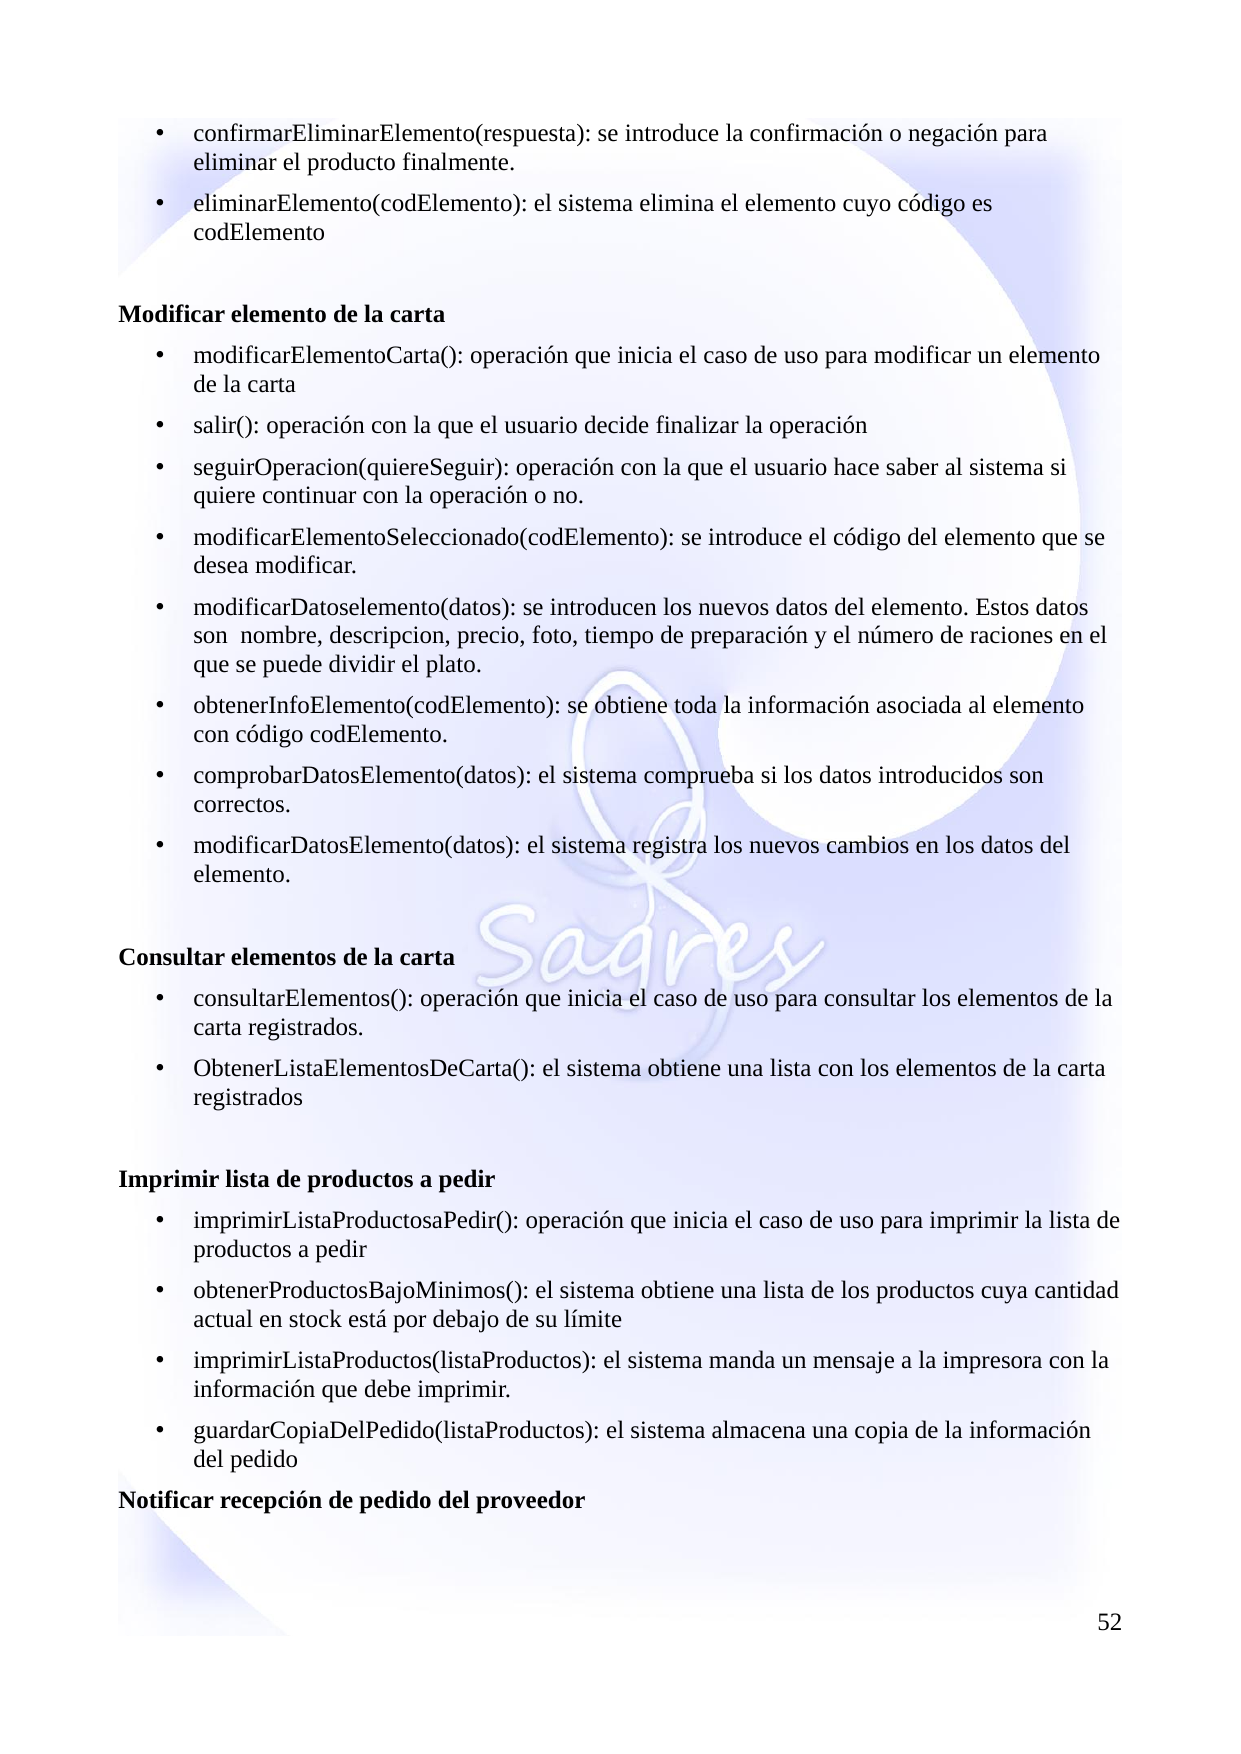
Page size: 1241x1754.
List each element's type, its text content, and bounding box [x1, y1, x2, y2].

list consultarElementos(): operación que inicia el caso de uso para consultar los elementos de la carta registrados. [156, 983, 1122, 1041]
list ObtenerListaElementosDeCarta(): el sistema obtiene una lista con los elementos de la carta registrados [156, 1053, 1122, 1111]
list obtenerProductosBajoMinimos(): el sistema obtiene una lista de los productos cuya cantidad actual en stock está por debajo de su límite [156, 1276, 1122, 1333]
list modificarDatosElemento(datos): el sistema registra los nuevos cambios en los datos del elemento. [156, 831, 1122, 888]
list modificarElementoCarta(): operación que inicia el caso de uso para modificar un elemento de la carta [156, 341, 1122, 398]
text Imprimir lista de productos a pedir [118, 1164, 1122, 1193]
list imprimirListaProductosaPedir(): operación que inicia el caso de uso para imprimir la lista de productos a pedir [156, 1206, 1122, 1263]
picture [118, 1193, 1122, 1486]
list guardarCopiaDelPedido(listaProductos): el sistema almacena una copia de la información del pedido [156, 1416, 1122, 1473]
list modificarDatoselemento(datos): se introducen los nuevos datos del elemento. Estos datos son nombre, descripcion, precio, foto, tiempo de preparación y el número de raciones en el que se puede dividir el plato. [156, 592, 1122, 678]
list confirmarEliminarElemento(respuesta): se introduce la confirmación o negación para eliminar el producto finalmente. [156, 118, 1122, 176]
list imprimirListaProductos(listaProductos): el sistema manda un mensaje a la impresora con la información que debe imprimir. [156, 1346, 1122, 1403]
list comprobarDatosElemento(datos): el sistema comprueba si los datos introducidos son correctos. [156, 761, 1122, 818]
text Notificar recepción de pedido del proveedor [118, 1486, 1122, 1514]
picture [118, 1514, 1122, 1636]
list salir(): operación con la que el usuario decide finalizar la operación [156, 411, 1122, 439]
picture [118, 118, 1122, 299]
picture [118, 971, 1122, 1164]
text Consultar elementos de la carta [118, 942, 1122, 971]
list seguirOperacion(quiereSeguir): operación con la que el usuario hace saber al sistema si quiere continuar con la operación o no. [156, 452, 1122, 509]
list obtenerInfoElemento(codElemento): se obtiene toda la información asociada al elemento con código codElemento. [156, 691, 1122, 748]
text Modificar elemento de la carta [118, 299, 1122, 328]
picture [118, 328, 1122, 942]
list eliminarElemento(codElemento): el sistema elimina el elemento cuyo código es codElemento [156, 188, 1122, 246]
list modificarElementoSeleccionado(codElemento): se introduce el código del elemento que se desea modificar. [156, 522, 1122, 579]
